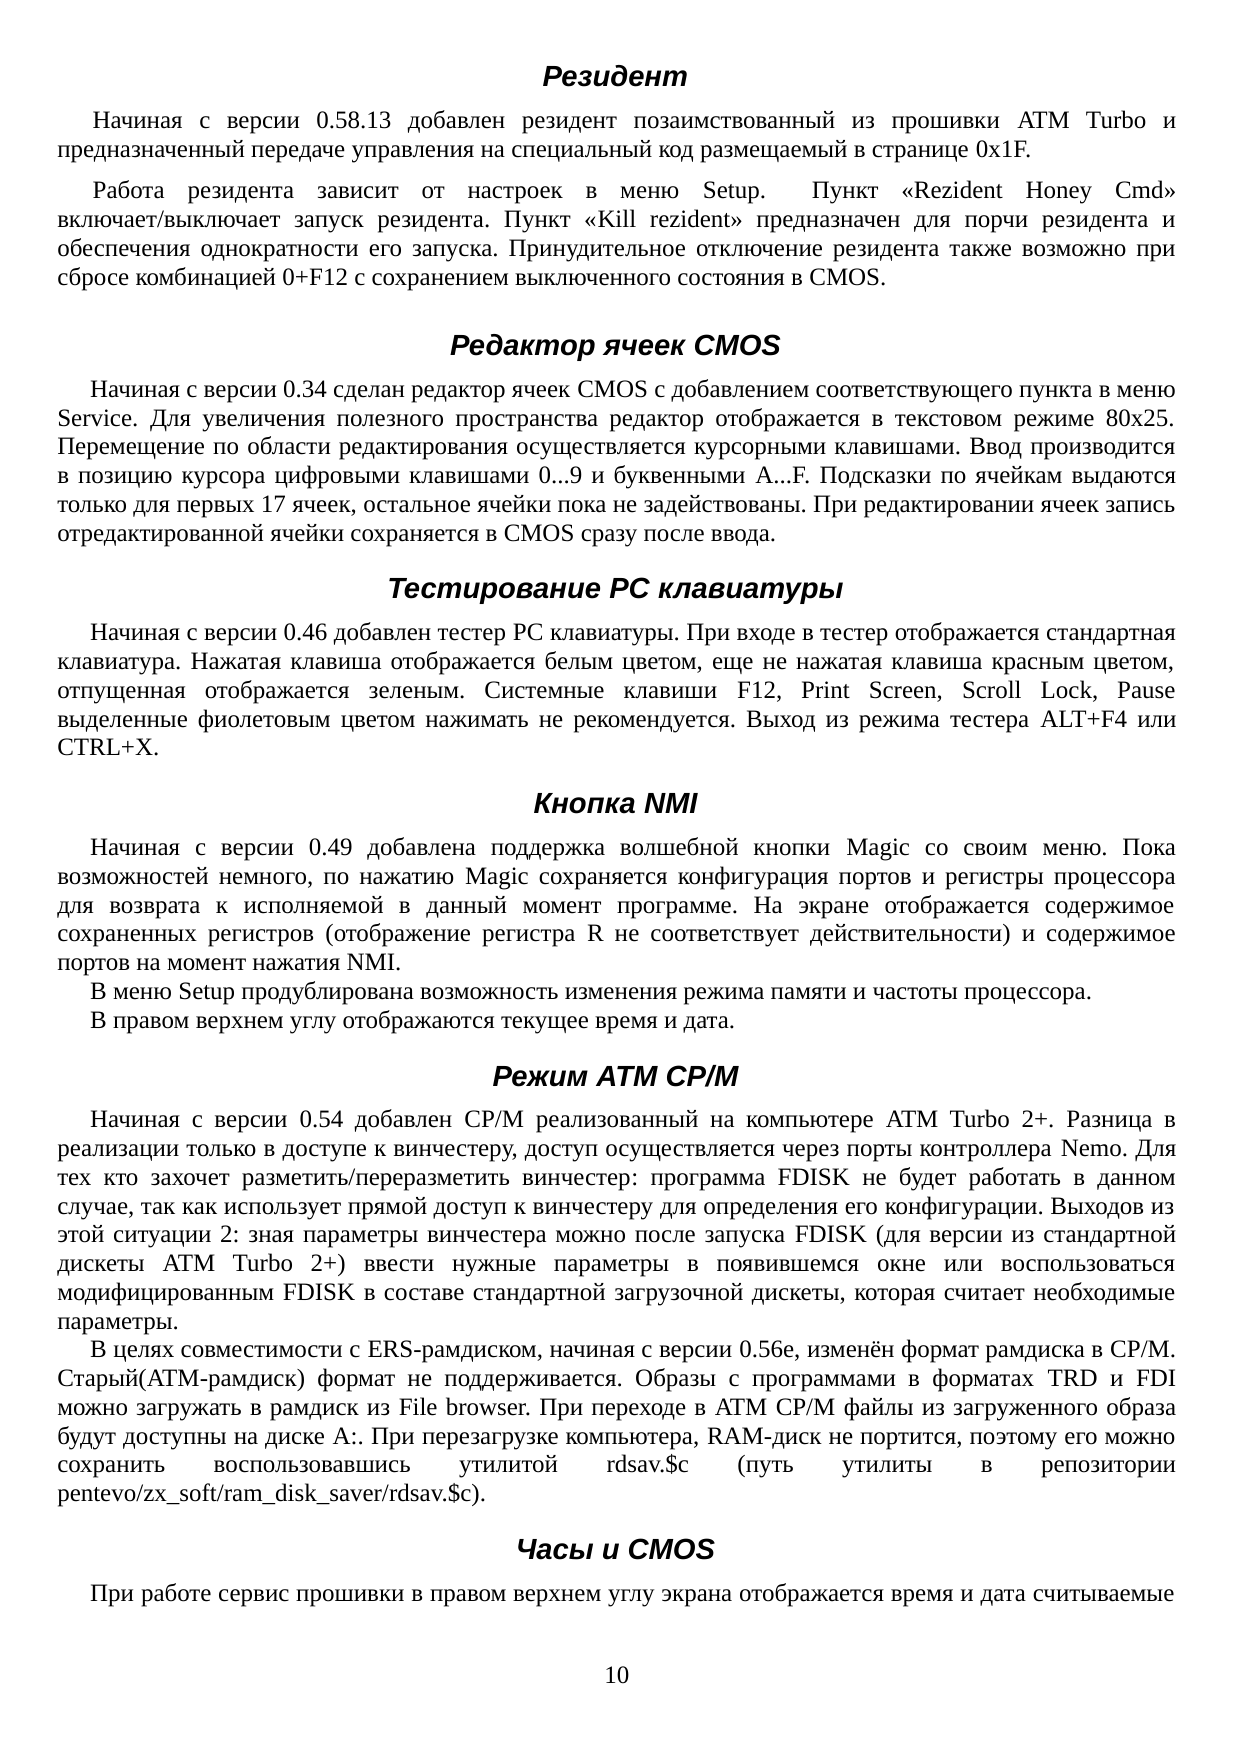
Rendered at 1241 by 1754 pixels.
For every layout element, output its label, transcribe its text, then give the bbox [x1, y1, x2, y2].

subtitle Часы и CMOS [57, 1532, 1176, 1566]
subtitle Редактор ячеек CMOS [57, 328, 1176, 361]
text Начиная с версии 0.58.13 добавлен резидент позаимствованный из прошивки ATM Turbo и предназначенный передаче управления на специальный код размещаемый в странице 0x1F. [57, 105, 1176, 163]
text В правом верхнем углу отображаются текущее время и дата. [57, 1005, 1176, 1033]
text Начиная с версии 0.34 сделан редактор ячеек CMOS с добавлением соответствующего пункта в меню Service. Для увеличения полезного пространства редактор отображается в текстовом режиме 80х25. Перемещение по области редактирования осуществляется курсорными клавишами. Ввод производится в позицию курсора цифровыми клавишами 0...9 и буквенными A...F. Подсказки по ячейкам выдаются только для первых 17 ячеек, остальное ячейки пока не задействованы. При редактировании ячеек запись отредактированной ячейки сохраняется в CMOS сразу после ввода. [57, 374, 1176, 546]
text При работе сервис прошивки в правом верхнем углу экрана отображается время и дата считываемые [57, 1578, 1176, 1607]
text Работа резидента зависит от настроек в меню Setup. Пункт «Rezident Honey Cmd» включает/выключает запуск резидента. Пункт «Kill rezident» предназначен для порчи резидента и обеспечения однократности его запуска. Принудительное отключение резидента также возможно при сбросе комбинацией 0+F12 с сохранением выключенного состояния в CMOS. [57, 175, 1176, 290]
text В целях совместимости с ERS-рамдиском, начиная с версии 0.56e, изменён формат рамдиска в CP/M. Старый(ATM-рамдиск) формат не поддерживается. Образы с программами в форматах TRD и FDI можно загружать в рамдиск из File browser. При переходе в ATM CP/M файлы из загруженного образа будут доступны на диске A:. При перезагрузке компьютера, RAM-диск не портится, поэтому его можно сохранить воспользовавшись утилитой rdsav.$c (путь утилиты в репозитории pentevo/zx_soft/ram_disk_saver/rdsav.$c). [57, 1334, 1176, 1507]
subtitle Резидент [57, 59, 1176, 93]
subtitle Кнопка NMI [57, 786, 1176, 820]
text Начиная с версии 0.46 добавлен тестер PC клавиатуры. При входе в тестер отображается стандартная клавиатура. Нажатая клавиша отображается белым цветом, еще не нажатая клавиша красным цветом, отпущенная отображается зеленым. Системные клавиши F12, Print Screen, Scroll Lock, Pause выделенные фиолетовым цветом нажимать не рекомендуется. Выход из режима тестера ALT+F4 или CTRL+X. [57, 617, 1176, 761]
text Начиная с версии 0.54 добавлен CP/M реализованный на компьютере ATM Turbo 2+. Разница в реализации только в доступе к винчестеру, доступ осуществляется через порты контроллера Nemo. Для тех кто захочет разметить/переразметить винчестер: программа FDISK не будет работать в данном случае, так как использует прямой доступ к винчестеру для определения его конфигурации. Выходов из этой ситуации 2: зная параметры винчестера можно после запуска FDISK (для версии из стандартной дискеты ATM Turbo 2+) ввести нужные параметры в появившемся окне или воспользоваться модифицированным FDISK в составе стандартной загрузочной дискеты, которая считает необходимые параметры. [57, 1104, 1176, 1334]
text В меню Setup продублирована возможность изменения режима памяти и частоты процессора. [57, 976, 1176, 1005]
subtitle Режим ATM CP/M [57, 1058, 1176, 1092]
subtitle Тестирование PC клавиатуры [57, 571, 1176, 605]
text Начиная с версии 0.49 добавлена поддержка волшебной кнопки Magic со своим меню. Пока возможностей немного, по нажатию Magic сохраняется конфигурация портов и регистры процессора для возврата к исполняемой в данный момент программе. На экране отображается содержимое сохраненных регистров (отображение регистра R не соответствует действительности) и содержимое портов на момент нажатия NMI. [57, 832, 1176, 976]
